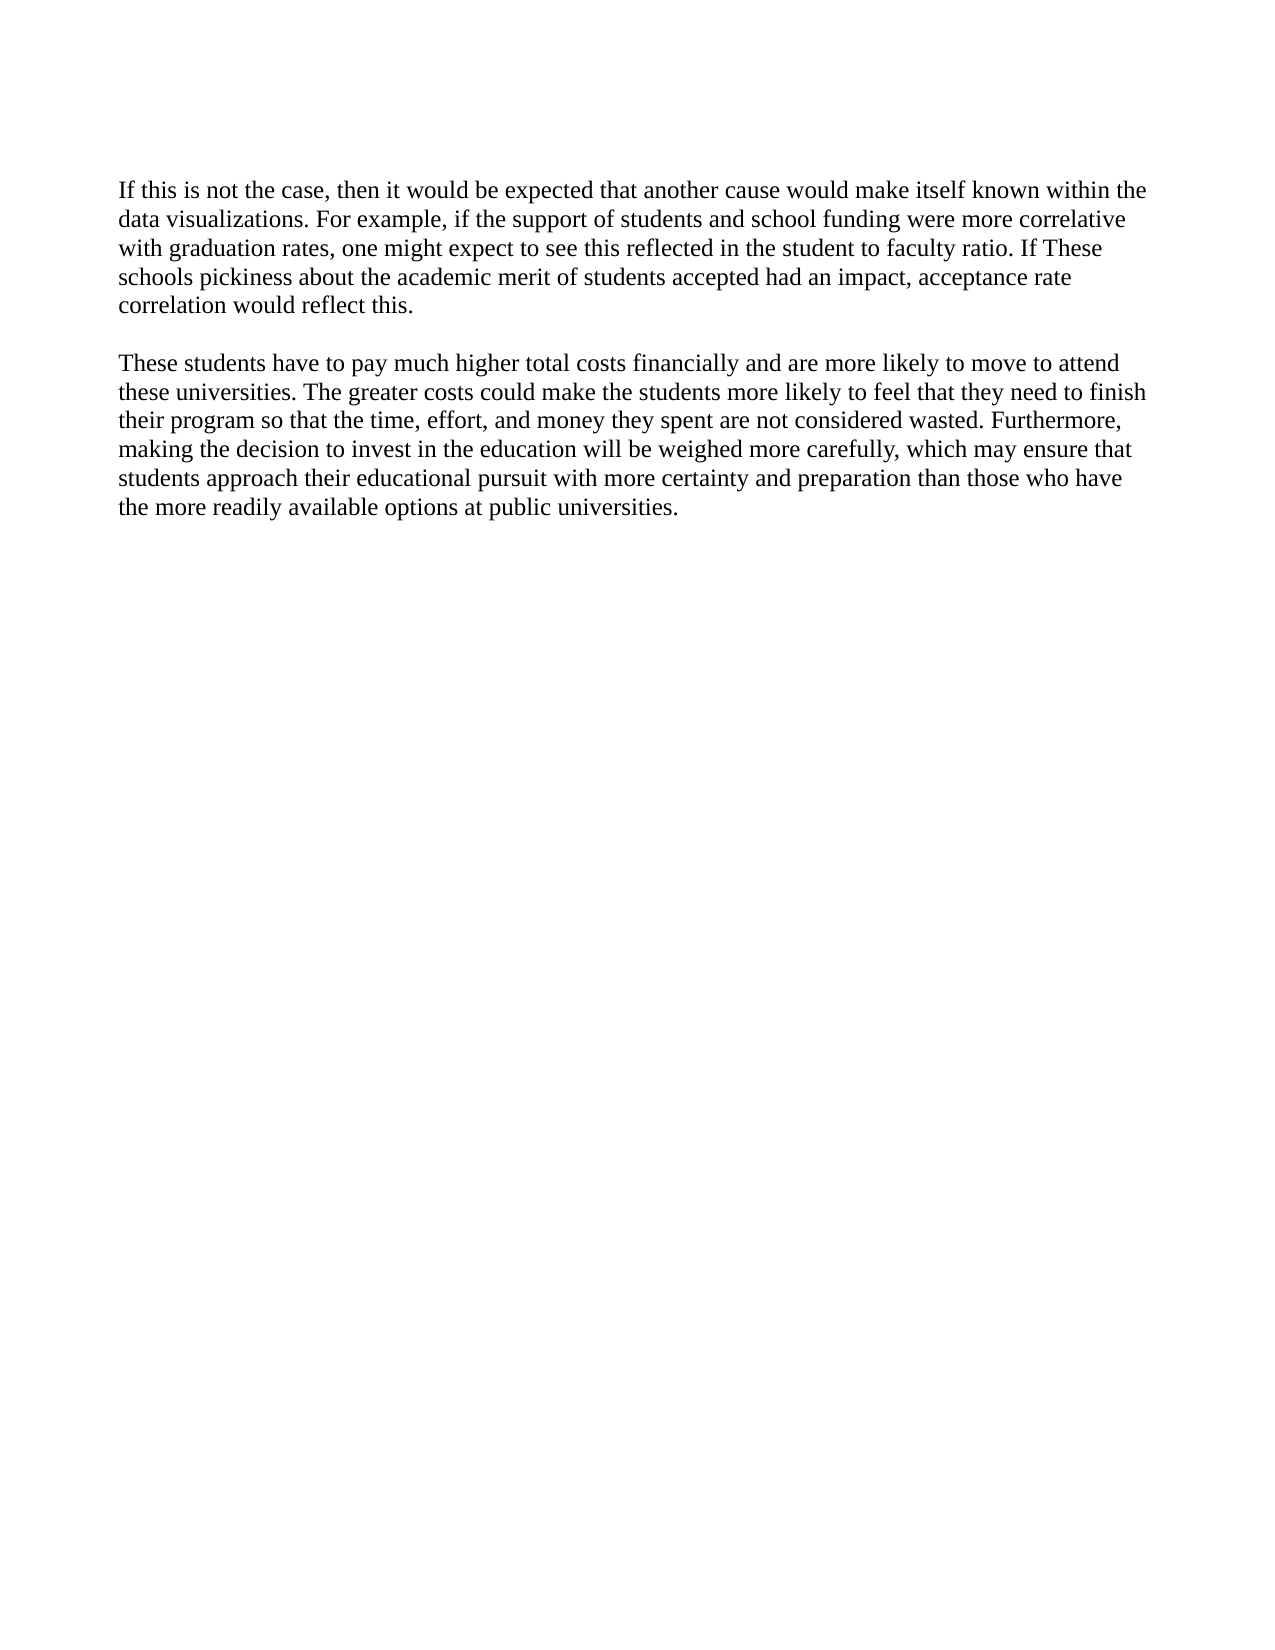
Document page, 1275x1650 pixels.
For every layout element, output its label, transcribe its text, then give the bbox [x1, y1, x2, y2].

text These students have to pay much higher total costs financially and are more likely to move to attend these universities. The greater costs could make the students more likely to feel that they need to finish their program so that the time, effort, and money they spent are not considered wasted. Furthermore, making the decision to invest in the education will be weighed more carefully, which may ensure that students approach their educational pursuit with more certainty and preparation than those who have the more readily available options at public universities. [118, 348, 1157, 521]
text If this is not the case, then it would be expected that another cause would make itself known within the data visualizations. For example, if the support of students and school funding were more correlative with graduation rates, one might expect to see this reflected in the student to faculty ratio. If These schools pickiness about the academic merit of students accepted had an impact, acceptance rate correlation would reflect this. [118, 176, 1157, 319]
